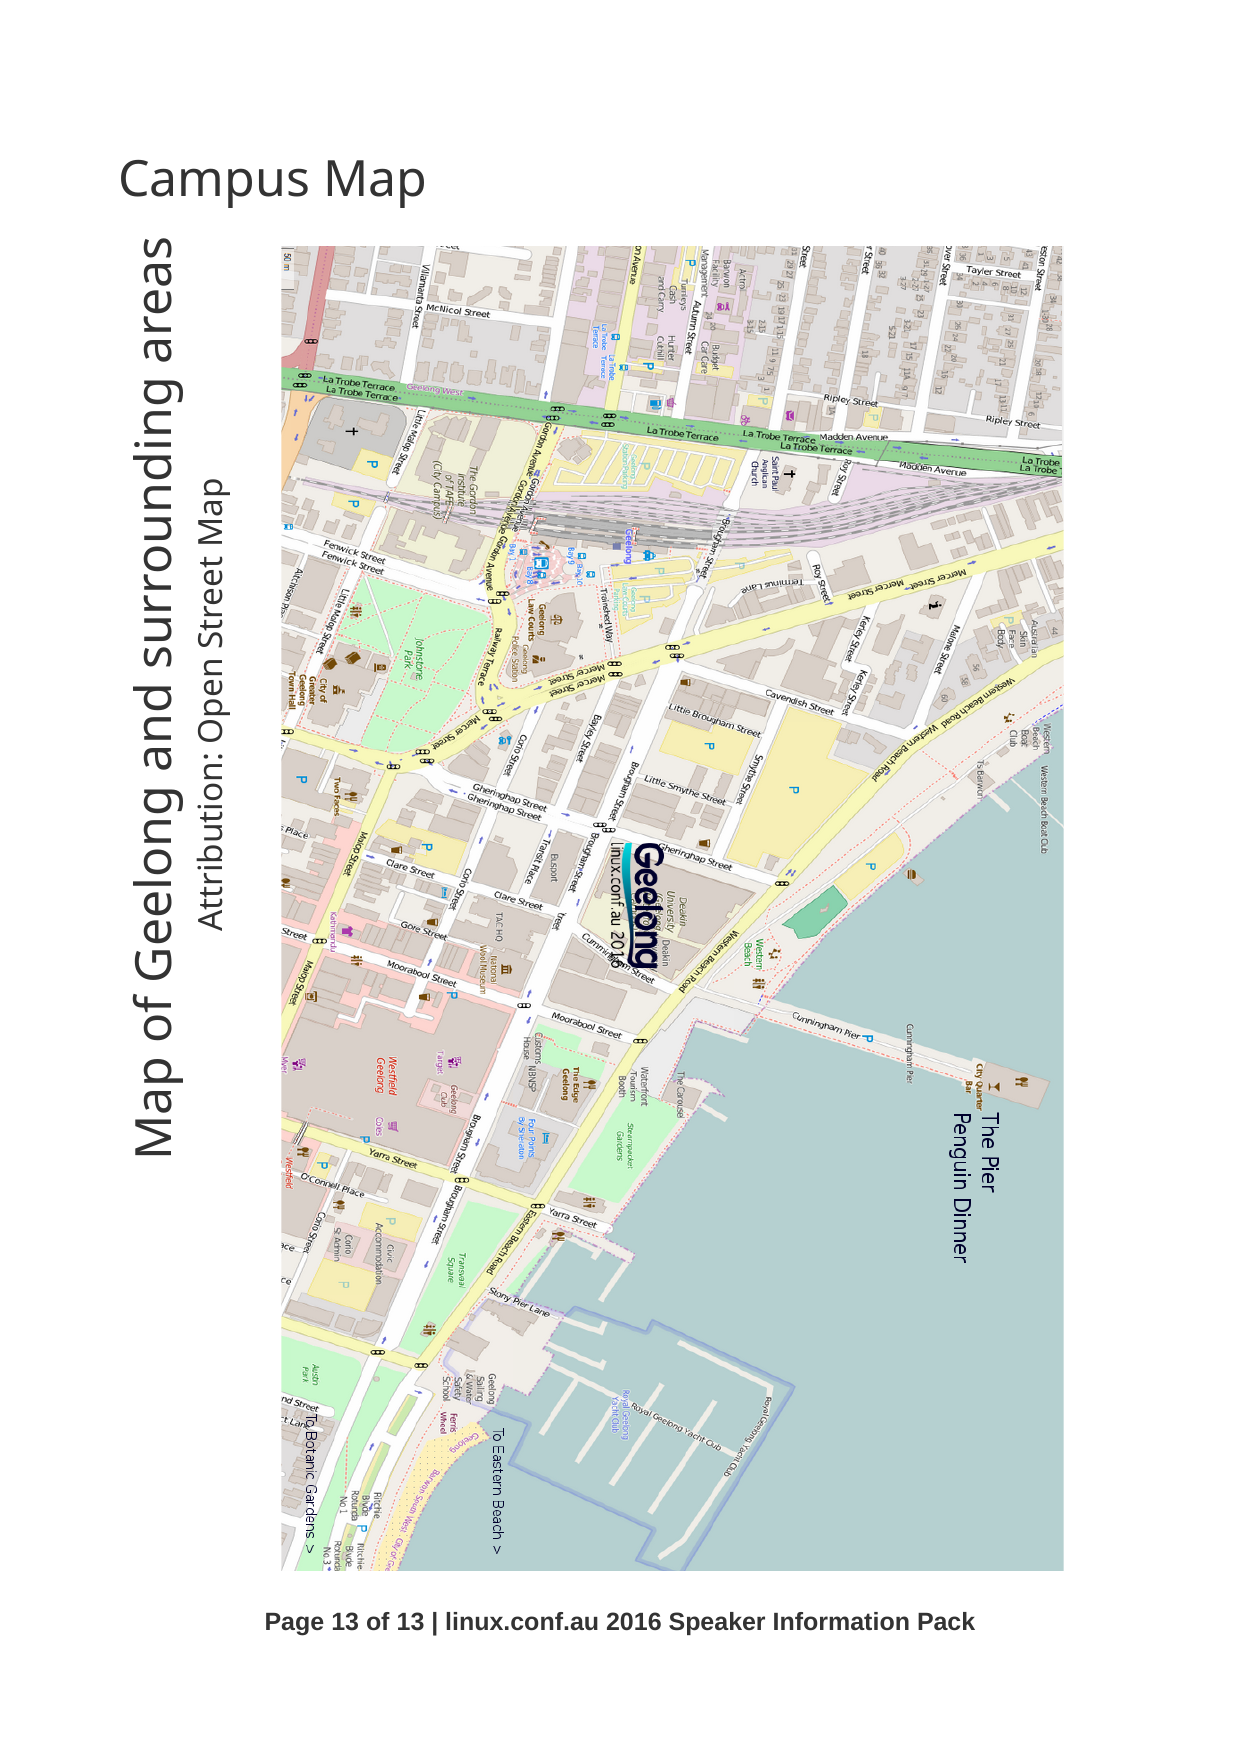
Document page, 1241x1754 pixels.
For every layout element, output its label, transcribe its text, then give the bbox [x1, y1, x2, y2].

subtitle Map of Geelong and surrounding areas Attribution: Open Street Map [118, 236, 1122, 1161]
picture [281, 246, 1064, 1571]
subtitle Campus Map [118, 143, 1122, 211]
